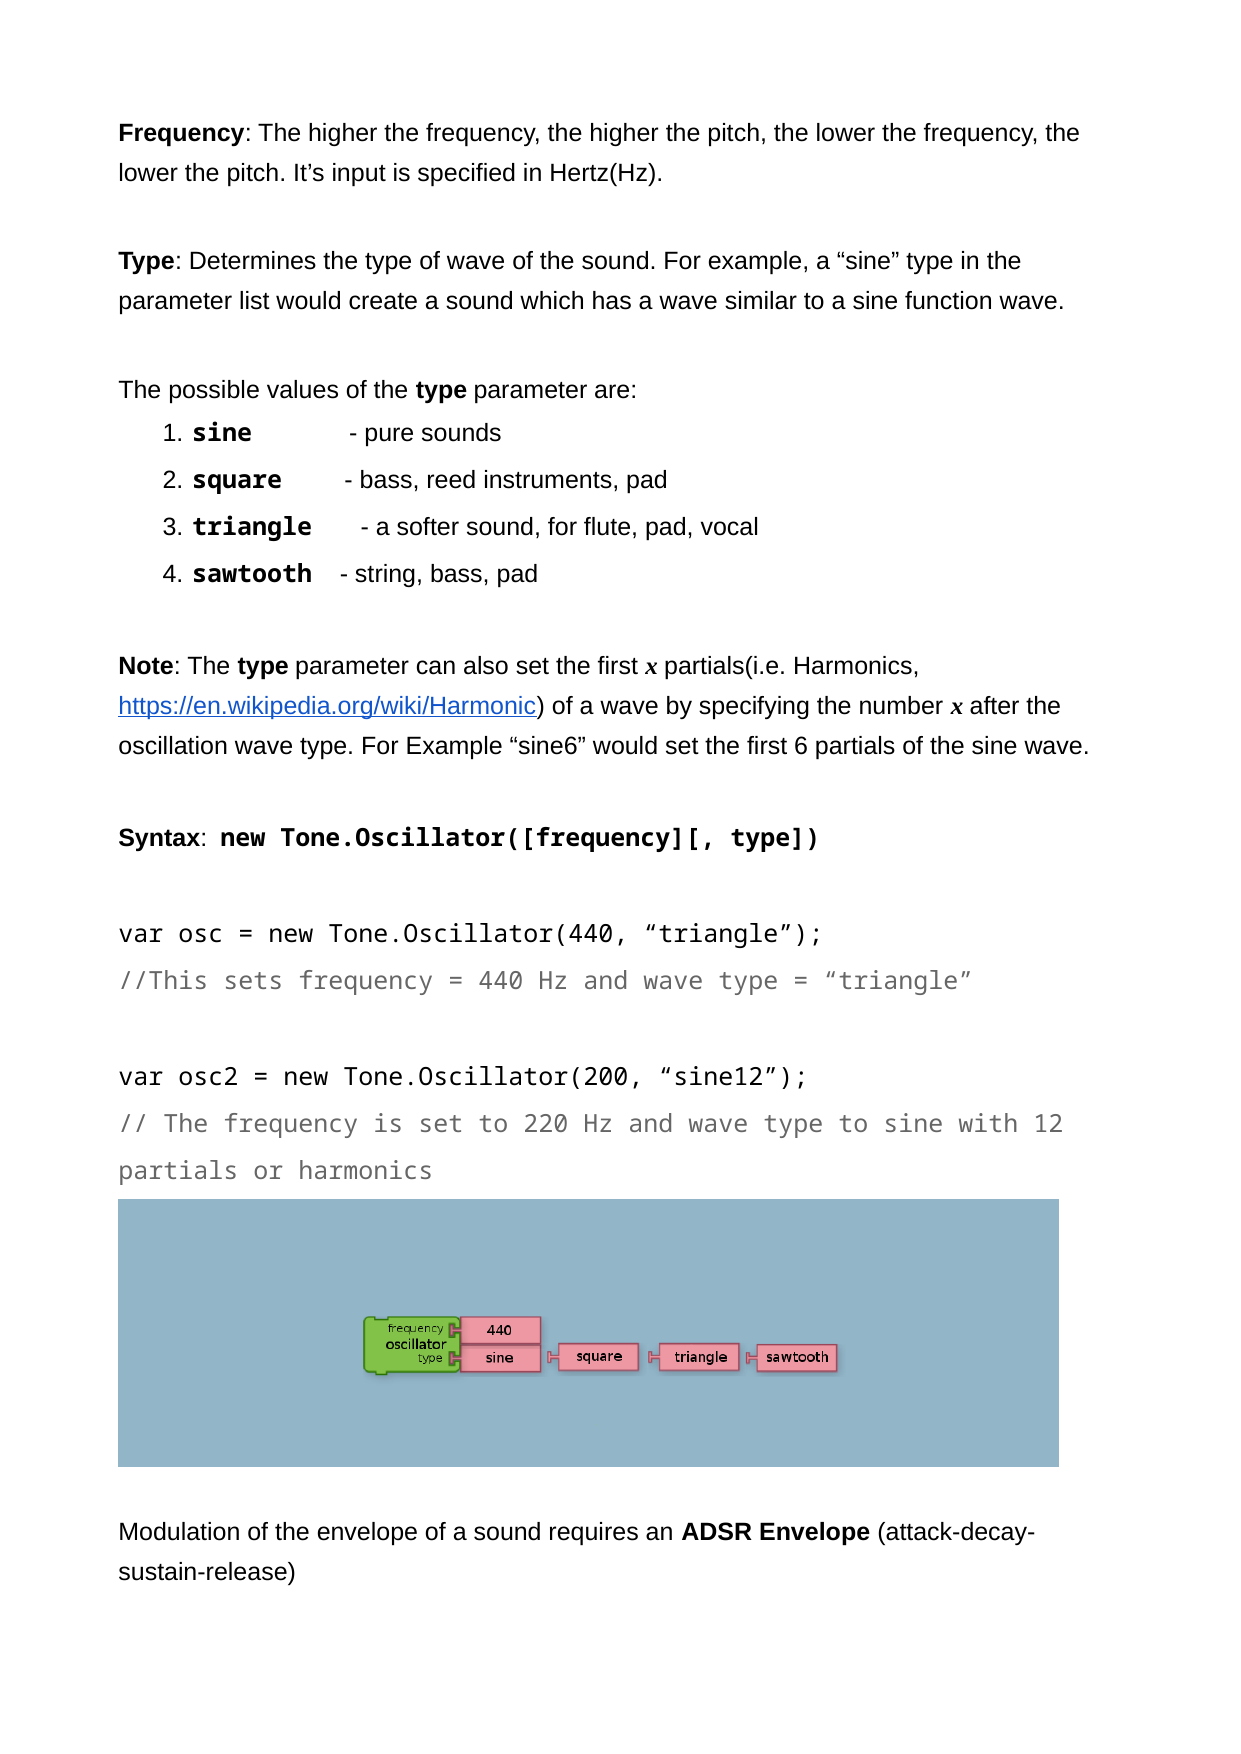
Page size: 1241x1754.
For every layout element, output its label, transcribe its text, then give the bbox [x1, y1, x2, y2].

text The possible values of the type parameter are: [118, 374, 1122, 403]
text Type: Determines the type of wave of the sound. For example, a “sine” type in the parameter list would create a sound which has a wave similar to a sine function wave. [118, 246, 1122, 315]
text var osc2 = new Tone.Oscillator(200, “sine12”); [118, 1058, 1122, 1092]
text Frequency: The higher the frequency, the higher the pitch, the lower the frequency, the lower the pitch. It’s input is specified in Hertz(Hz). [118, 118, 1122, 186]
text Syntax: new Tone.Oscillator([frequency][, type]) [118, 819, 1122, 853]
list sine - pure sounds [162, 414, 1122, 448]
text var osc = new Tone.Oscillator(440, “triangle”); [118, 915, 1122, 949]
list triangle - a softer sound, for flute, pad, vocal [162, 508, 1122, 542]
text // The frequency is set to 220 Hz and wave type to sine with 12 partials or harmonics [118, 1105, 1122, 1186]
text //This sets frequency = 440 Hz and wave type = “triangle” [118, 962, 1122, 996]
list square - bass, reed instruments, pad [162, 461, 1122, 495]
list sawtooth - string, bass, pad [162, 555, 1122, 589]
text Note: The type parameter can also set the first x partials(i.e. Harmonics, https://en.wikipedia.org/wiki/Harmonic) of a wave by specifying the number x after the oscillation wave type. For Example “sine6” would set the first 6 partials of the sine wave. [118, 651, 1122, 759]
text Modulation of the envelope of a sound requires an ADSR Envelope (attack-decay-sustain-release) [118, 1517, 1122, 1585]
picture [118, 1199, 1059, 1467]
